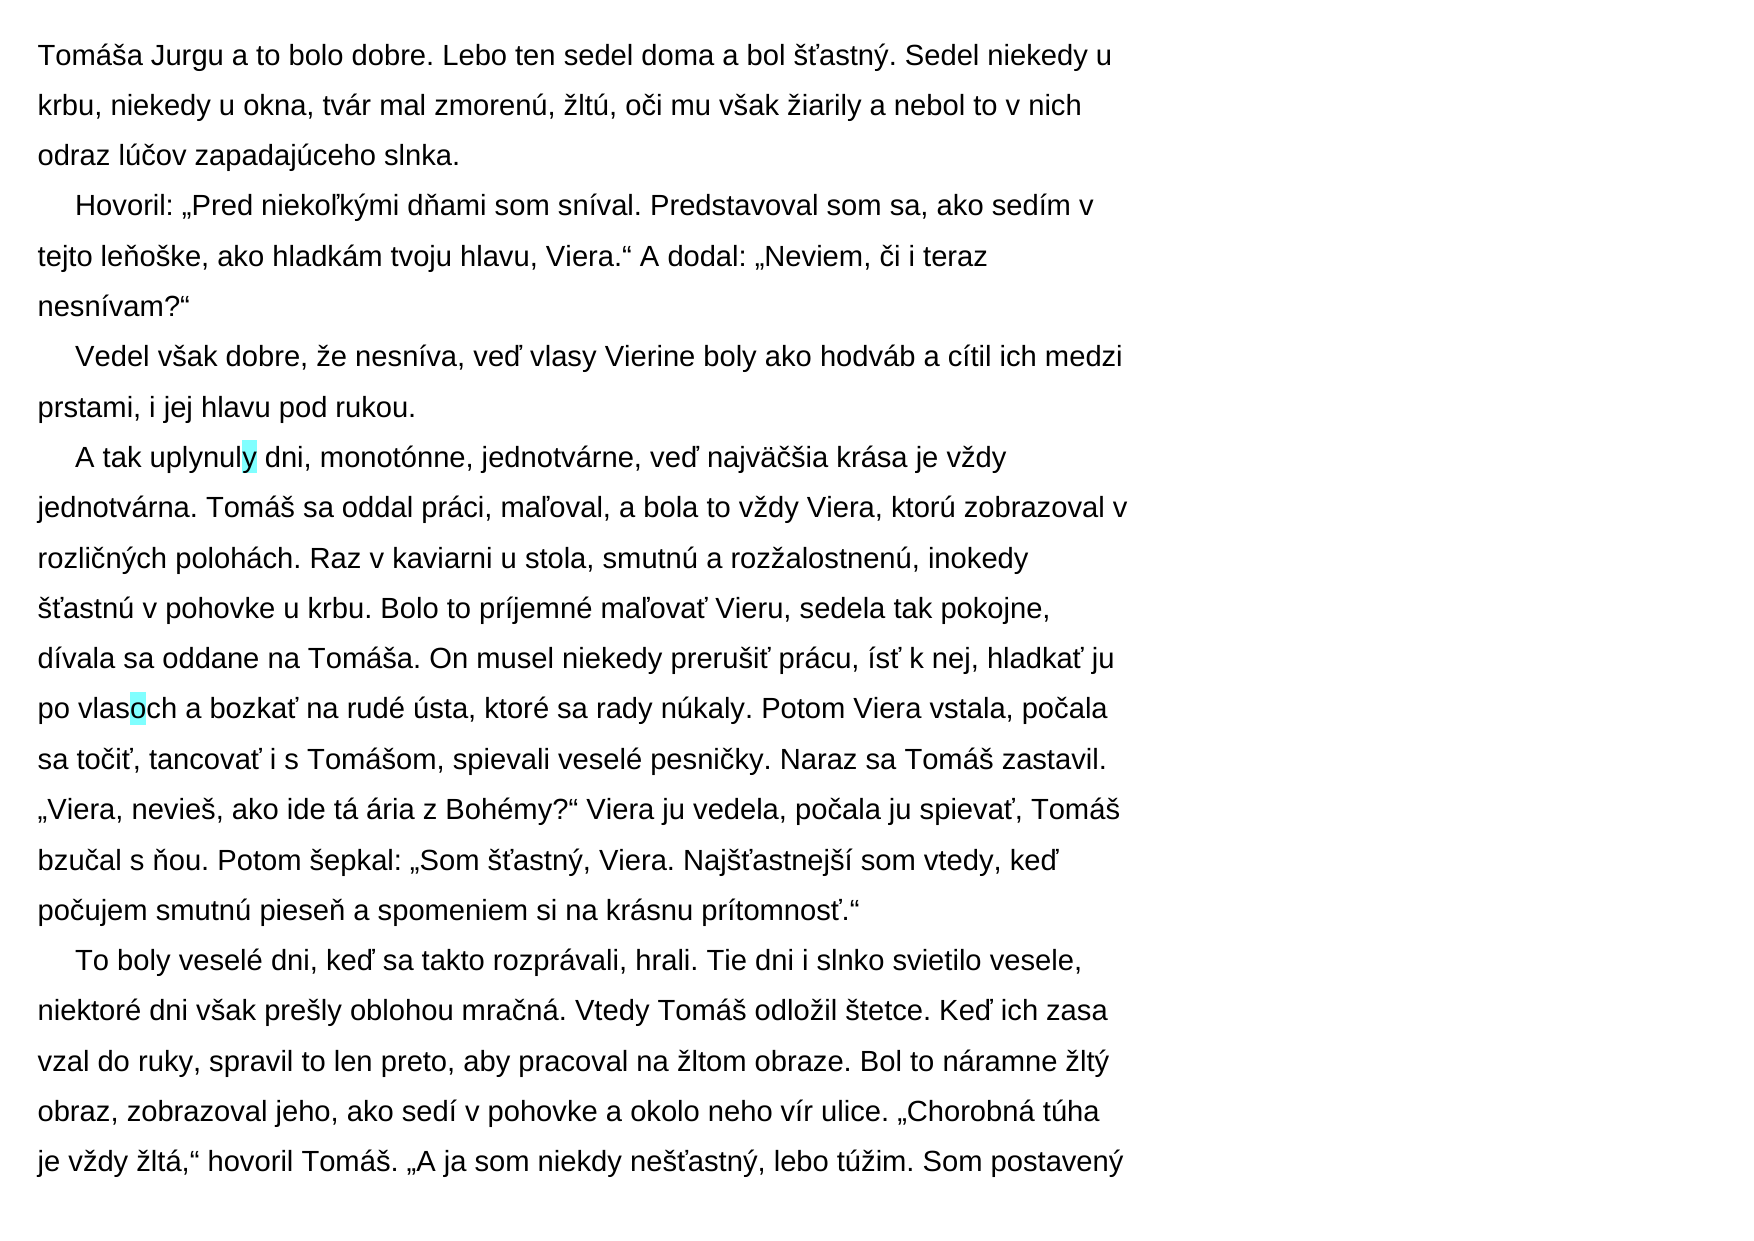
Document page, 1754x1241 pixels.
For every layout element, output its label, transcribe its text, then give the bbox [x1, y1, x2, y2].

text A tak uplynuly dni, monotónne, jednotvárne, veď najväčšia krása je vždy jednotvárna. Tomáš sa oddal práci, maľoval, a bola to vždy Viera, ktorú zobrazoval v rozličných polohách. Raz v kaviarni u stola, smutnú a rozžalostnenú, inokedy šťastnú v pohovke u krbu. Bolo to príjemné maľovať Vieru, sedela tak pokojne, dívala sa oddane na Tomáša. On musel niekedy prerušiť prácu, ísť k nej, hladkať ju po vlasoch a bozkať na rudé ústa, ktoré sa rady núkaly. Potom Viera vstala, počala sa točiť, tancovať i s Tomášom, spievali veselé pesničky. Naraz sa Tomáš zastavil. „Viera, nevieš, ako ide tá ária z Bohémy?“ Viera ju vedela, počala ju spievať, Tomáš bzučal s ňou. Potom šepkal: „Som šťastný, Viera. Najšťastnejší som vtedy, keď počujem smutnú pieseň a spomeniem si na krásnu prítomnosť.“ [37, 440, 1130, 926]
text To boly veselé dni, keď sa takto rozprávali, hrali. Tie dni i slnko svietilo vesele, niektoré dni však prešly oblohou mračná. Vtedy Tomáš odložil štetce. Keď ich zasa vzal do ruky, spravil to len preto, aby pracoval na žltom obraze. Bol to náramne žltý obraz, zobrazoval jeho, ako sedí v pohovke a okolo neho vír ulice. „Chorobná túha je vždy žltá,“ hovoril Tomáš. „A ja som niekdy nešťastný, lebo túžim. Som postavený [37, 943, 1130, 1178]
text Tomáša Jurgu a to bolo dobre. Lebo ten sedel doma a bol šťastný. Sedel niekedy u krbu, niekedy u okna, tvár mal zmorenú, žltú, oči mu však žiarily a nebol to v nich odraz lúčov zapadajúceho slnka. [37, 37, 1130, 172]
text Vedel však dobre, že nesníva, veď vlasy Vierine boly ako hodváb a cítil ich medzi prstami, i jej hlavu pod rukou. [37, 339, 1130, 423]
text Hovoril: „Pred niekoľkými dňami som sníval. Predstavoval som sa, ako sedím v tejto leňoške, ako hladkám tvoju hlavu, Viera.“ A dodal: „Neviem, či i teraz nesnívam?“ [37, 188, 1130, 323]
